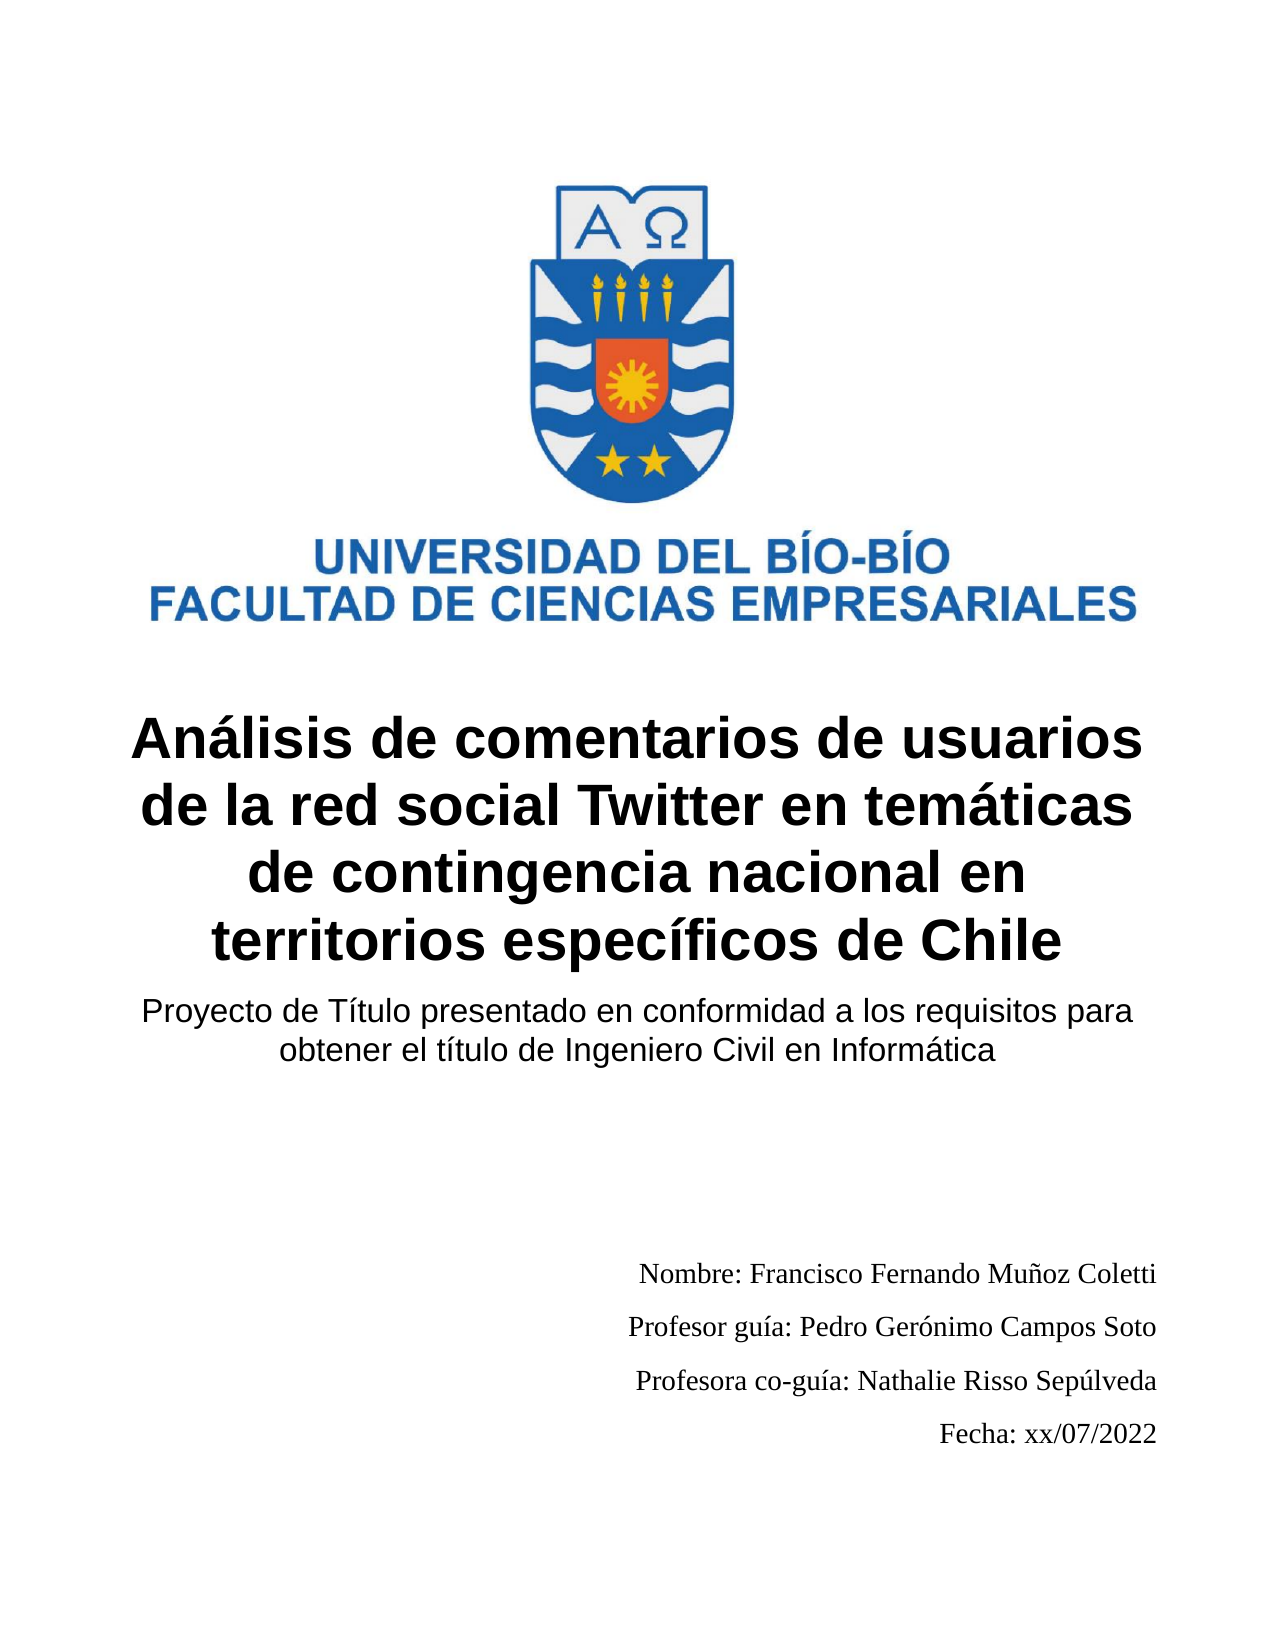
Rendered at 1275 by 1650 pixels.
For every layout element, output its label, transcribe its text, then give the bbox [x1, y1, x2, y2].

text Profesor guía: Pedro Gerónimo Campos Soto [118, 1309, 1157, 1343]
subtitle Proyecto de Título presentado en conformidad a los requisitos para obtener el título de Ingeniero Civil en Informática [118, 991, 1157, 1068]
text Nombre: Francisco Fernando Muñoz Coletti [118, 1256, 1157, 1290]
text Fecha: xx/07/2022 [118, 1416, 1157, 1449]
title Análisis de comentarios de usuarios de la red social Twitter en temáticas de contingencia nacional en territorios específicos de Chile [118, 704, 1157, 972]
picture [142, 176, 1146, 623]
text Profesora co-guía: Nathalie Risso Sepúlveda [118, 1363, 1157, 1396]
